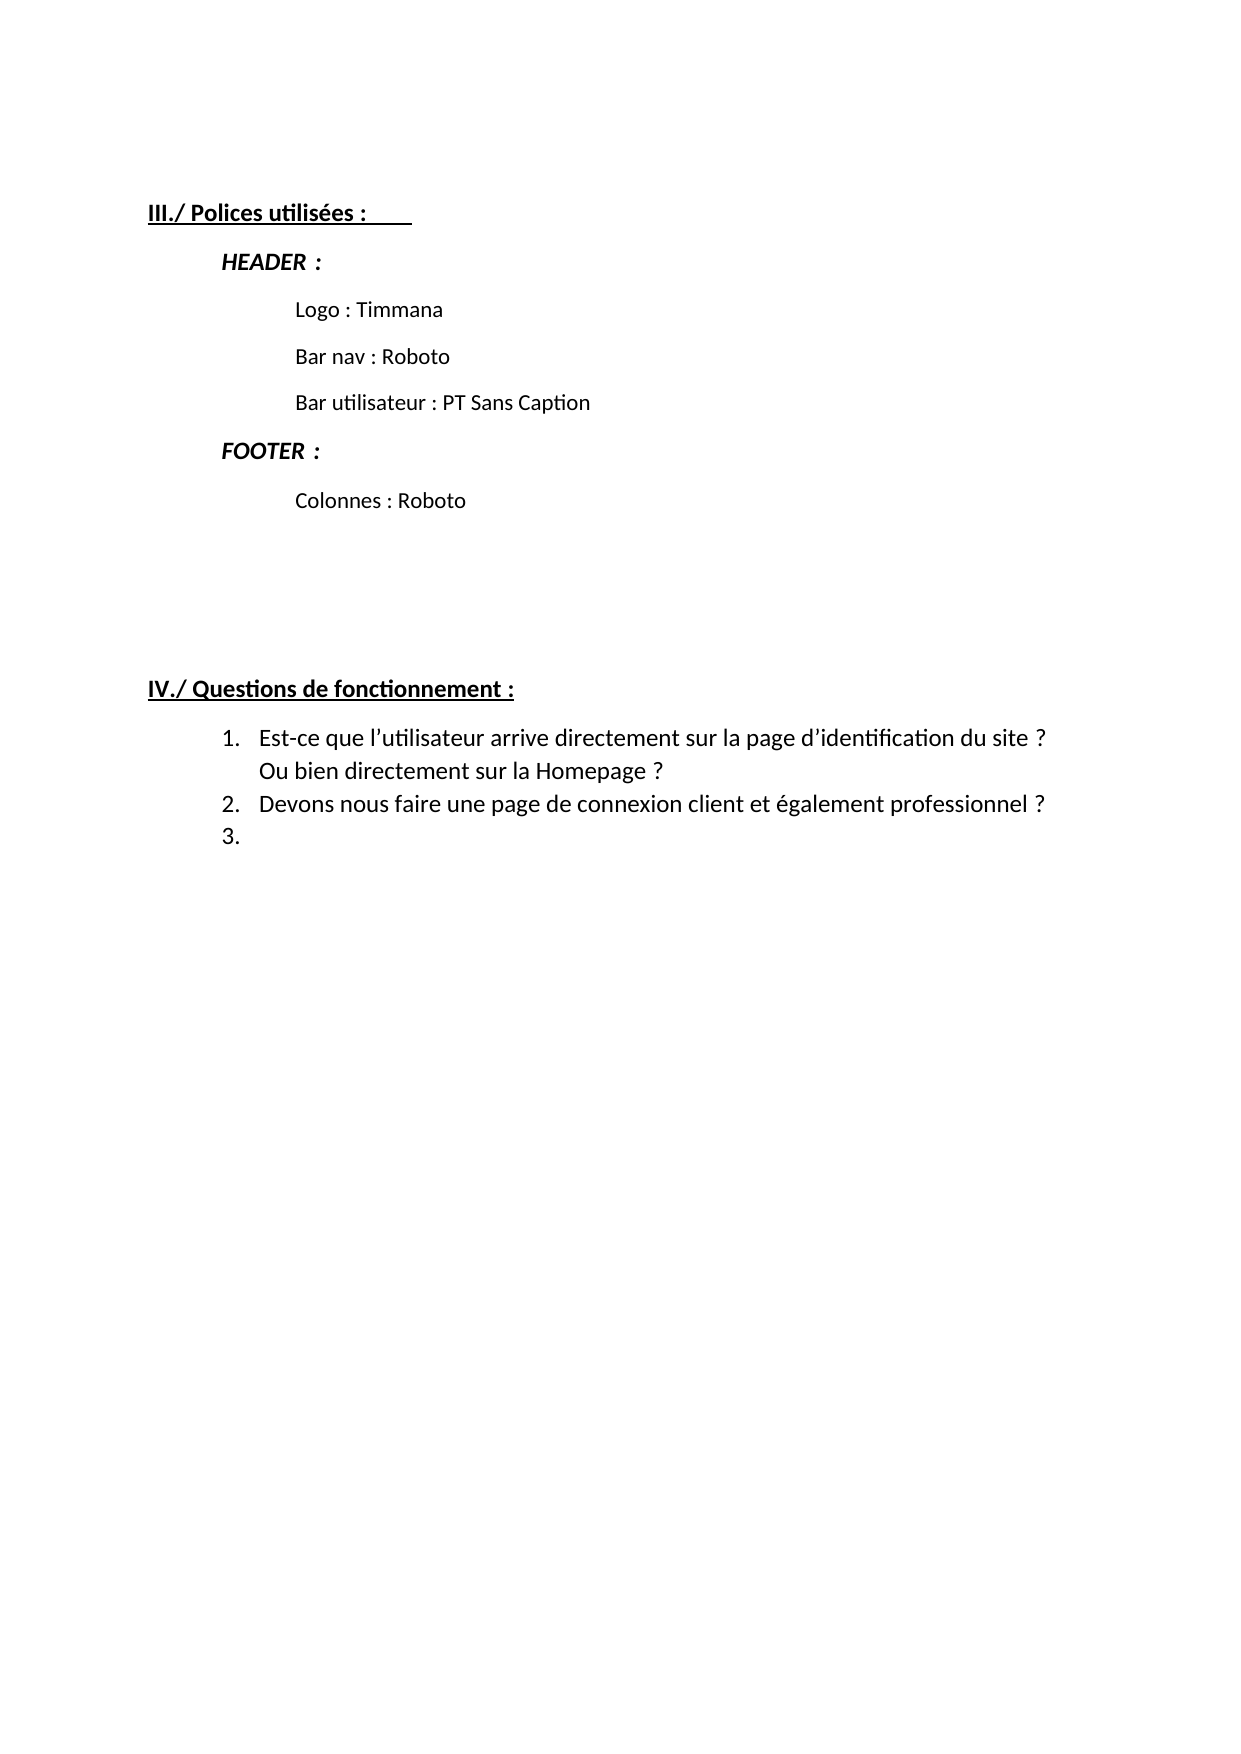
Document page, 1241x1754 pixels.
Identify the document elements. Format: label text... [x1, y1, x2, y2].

text Logo : Timmana [221, 295, 1093, 323]
text Bar nav : Roboto [221, 342, 1093, 370]
text HEADER : [148, 246, 1093, 277]
list Est-ce que l’utilisateur arrive directement sur la page d’identification du site ? [221, 723, 1093, 753]
text FOOTER : [148, 435, 1093, 466]
text IV./ Questions de fonctionnement : [148, 673, 1093, 704]
list Ou bien directement sur la Homepage ? [259, 755, 1093, 786]
text Bar utilisateur : PT Sans Caption [221, 388, 1093, 417]
list Devons nous faire une page de connexion client et également professionnel ? [221, 788, 1093, 818]
text III./ Polices utilisées : [148, 197, 1093, 227]
text Colonnes : Roboto [148, 484, 1093, 515]
